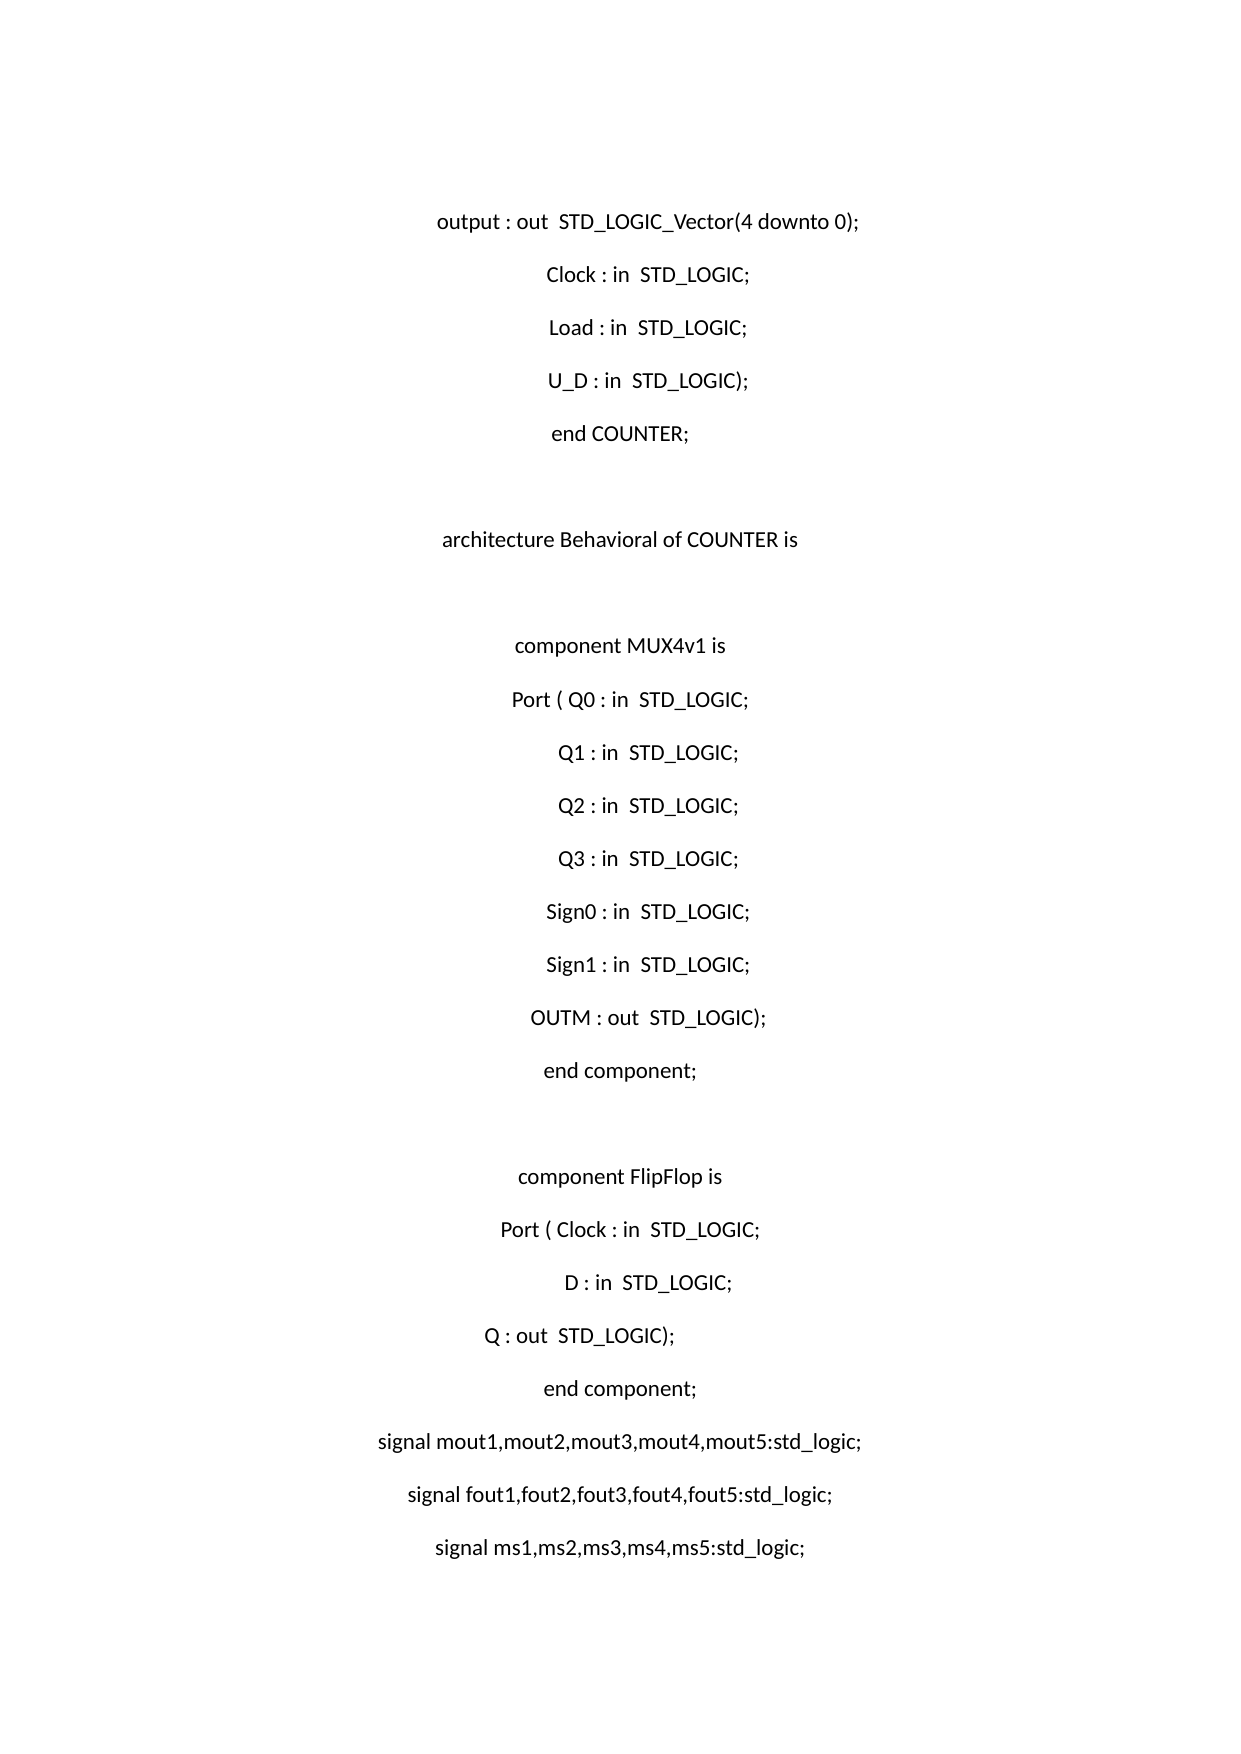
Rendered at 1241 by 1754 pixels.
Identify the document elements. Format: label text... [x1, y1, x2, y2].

text Sign0 : in STD_LOGIC; [187, 897, 1053, 925]
text Q3 : in STD_LOGIC; [187, 844, 1053, 872]
text end COUNTER; [187, 419, 1053, 448]
text U_D : in STD_LOGIC); [187, 367, 1053, 394]
text component FlipFlop is [187, 1162, 1053, 1190]
text signal mout1,mout2,mout3,mout4,mout5:std_logic; [187, 1427, 1053, 1455]
text Q : out STD_LOGIC); [187, 1321, 1053, 1349]
text Port ( Clock : in STD_LOGIC; [187, 1215, 1053, 1243]
text Port ( Q0 : in STD_LOGIC; [187, 685, 1053, 713]
text end component; [187, 1056, 1053, 1084]
text Clock : in STD_LOGIC; [187, 261, 1053, 288]
text end component; [187, 1374, 1053, 1402]
text component MUX4v1 is [187, 632, 1053, 660]
text Sign1 : in STD_LOGIC; [187, 950, 1053, 978]
text output : out STD_LOGIC_Vector(4 downto 0); [187, 207, 1053, 236]
text architecture Behavioral of COUNTER is [187, 526, 1053, 554]
text Load : in STD_LOGIC; [187, 313, 1053, 342]
text Q1 : in STD_LOGIC; [187, 738, 1053, 766]
text OUTM : out STD_LOGIC); [187, 1003, 1053, 1031]
text Q2 : in STD_LOGIC; [187, 791, 1053, 819]
text signal fout1,fout2,fout3,fout4,fout5:std_logic; [187, 1480, 1053, 1508]
text signal ms1,ms2,ms3,ms4,ms5:std_logic; [187, 1533, 1053, 1561]
text D : in STD_LOGIC; [187, 1268, 1053, 1296]
